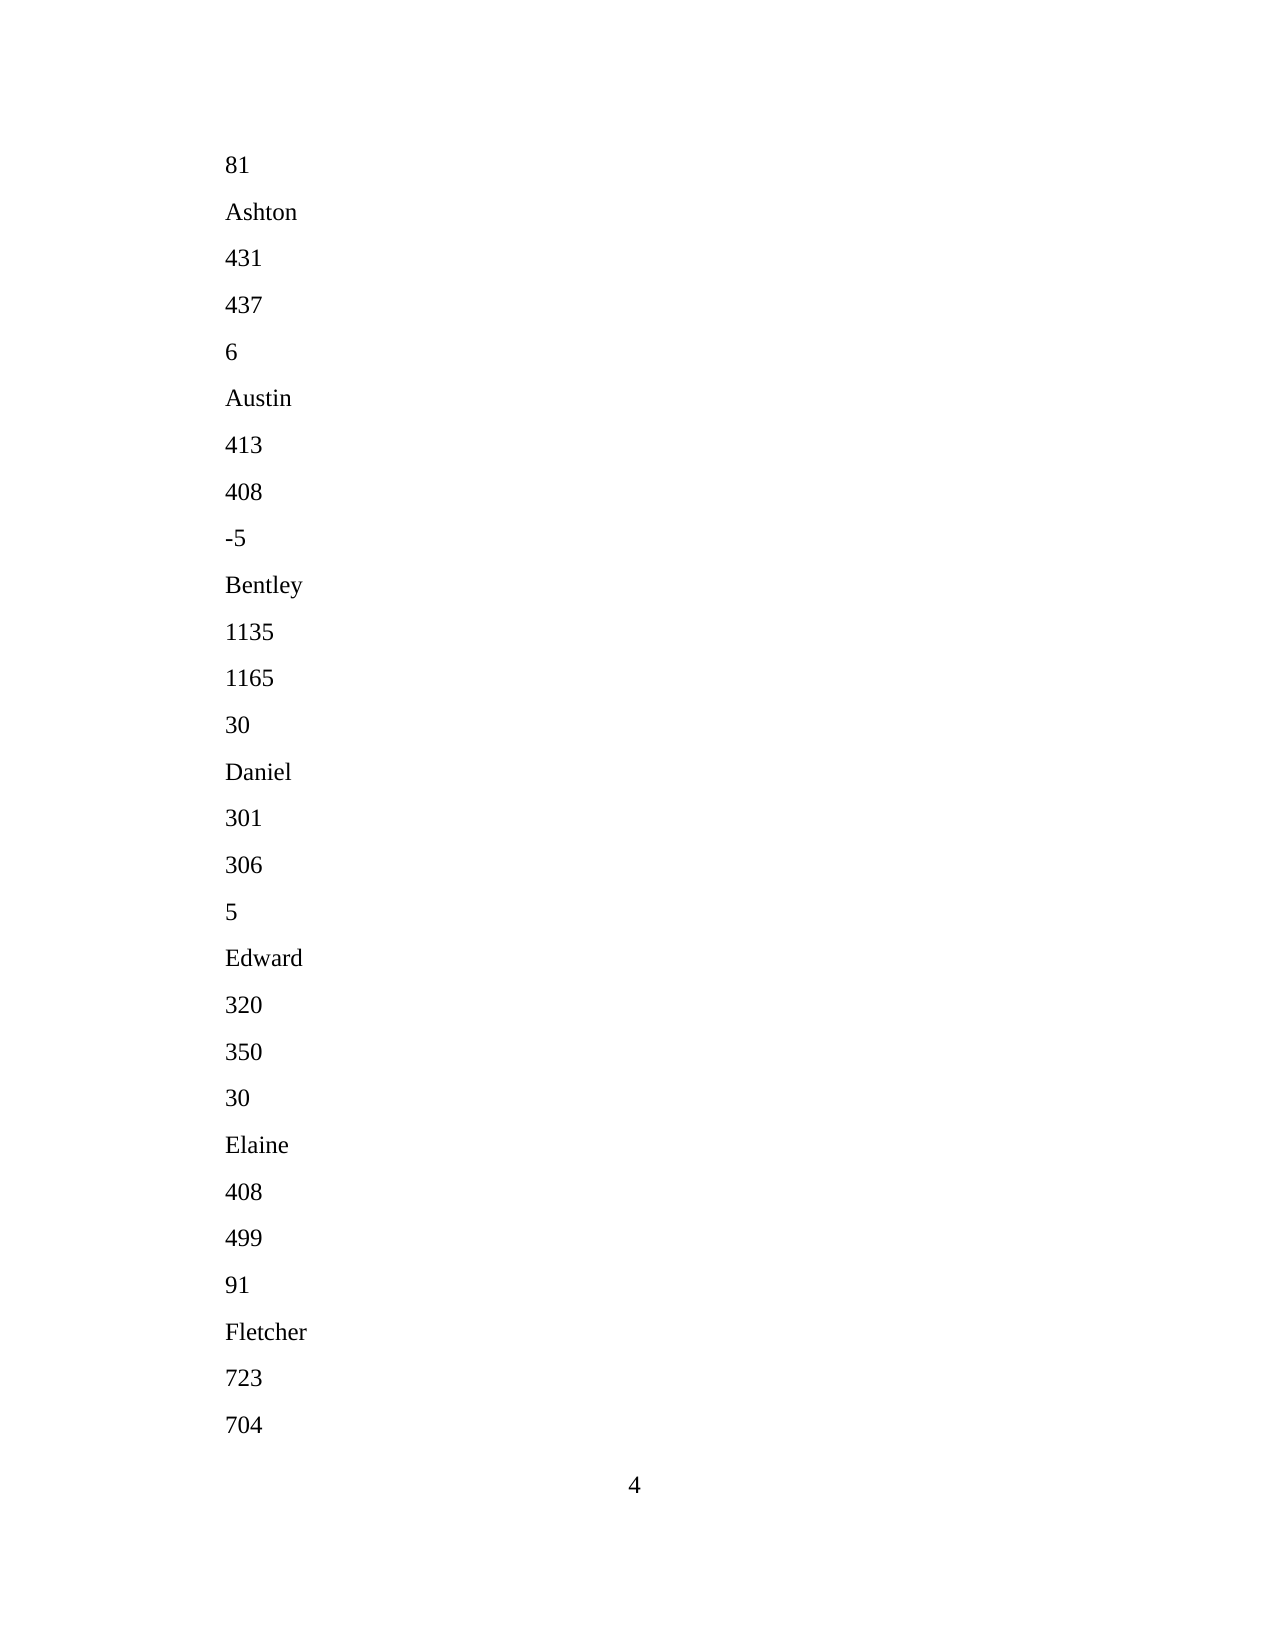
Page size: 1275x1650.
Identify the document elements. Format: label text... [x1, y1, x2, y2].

list 30 [187, 710, 1125, 739]
list Ashton [187, 197, 1125, 225]
list 1135 [187, 617, 1125, 645]
list 437 [187, 290, 1125, 319]
list 413 [187, 430, 1125, 459]
list 704 [187, 1410, 1125, 1439]
list 5 [187, 897, 1125, 925]
list 723 [187, 1363, 1125, 1392]
list 350 [187, 1037, 1125, 1065]
list 431 [187, 243, 1125, 272]
list 320 [187, 990, 1125, 1019]
list Bentley [187, 570, 1125, 599]
list Elaine [187, 1130, 1125, 1159]
list 81 [187, 150, 1125, 179]
list Fletcher [187, 1317, 1125, 1345]
list 306 [187, 850, 1125, 879]
list 301 [187, 803, 1125, 832]
list 499 [187, 1223, 1125, 1252]
list 30 [187, 1083, 1125, 1112]
list 408 [187, 1177, 1125, 1205]
list -5 [187, 523, 1125, 552]
list Austin [187, 383, 1125, 412]
list Edward [187, 943, 1125, 972]
list 408 [187, 477, 1125, 505]
list 1165 [187, 663, 1125, 692]
list Daniel [187, 757, 1125, 785]
list 6 [187, 337, 1125, 365]
list 91 [187, 1270, 1125, 1299]
